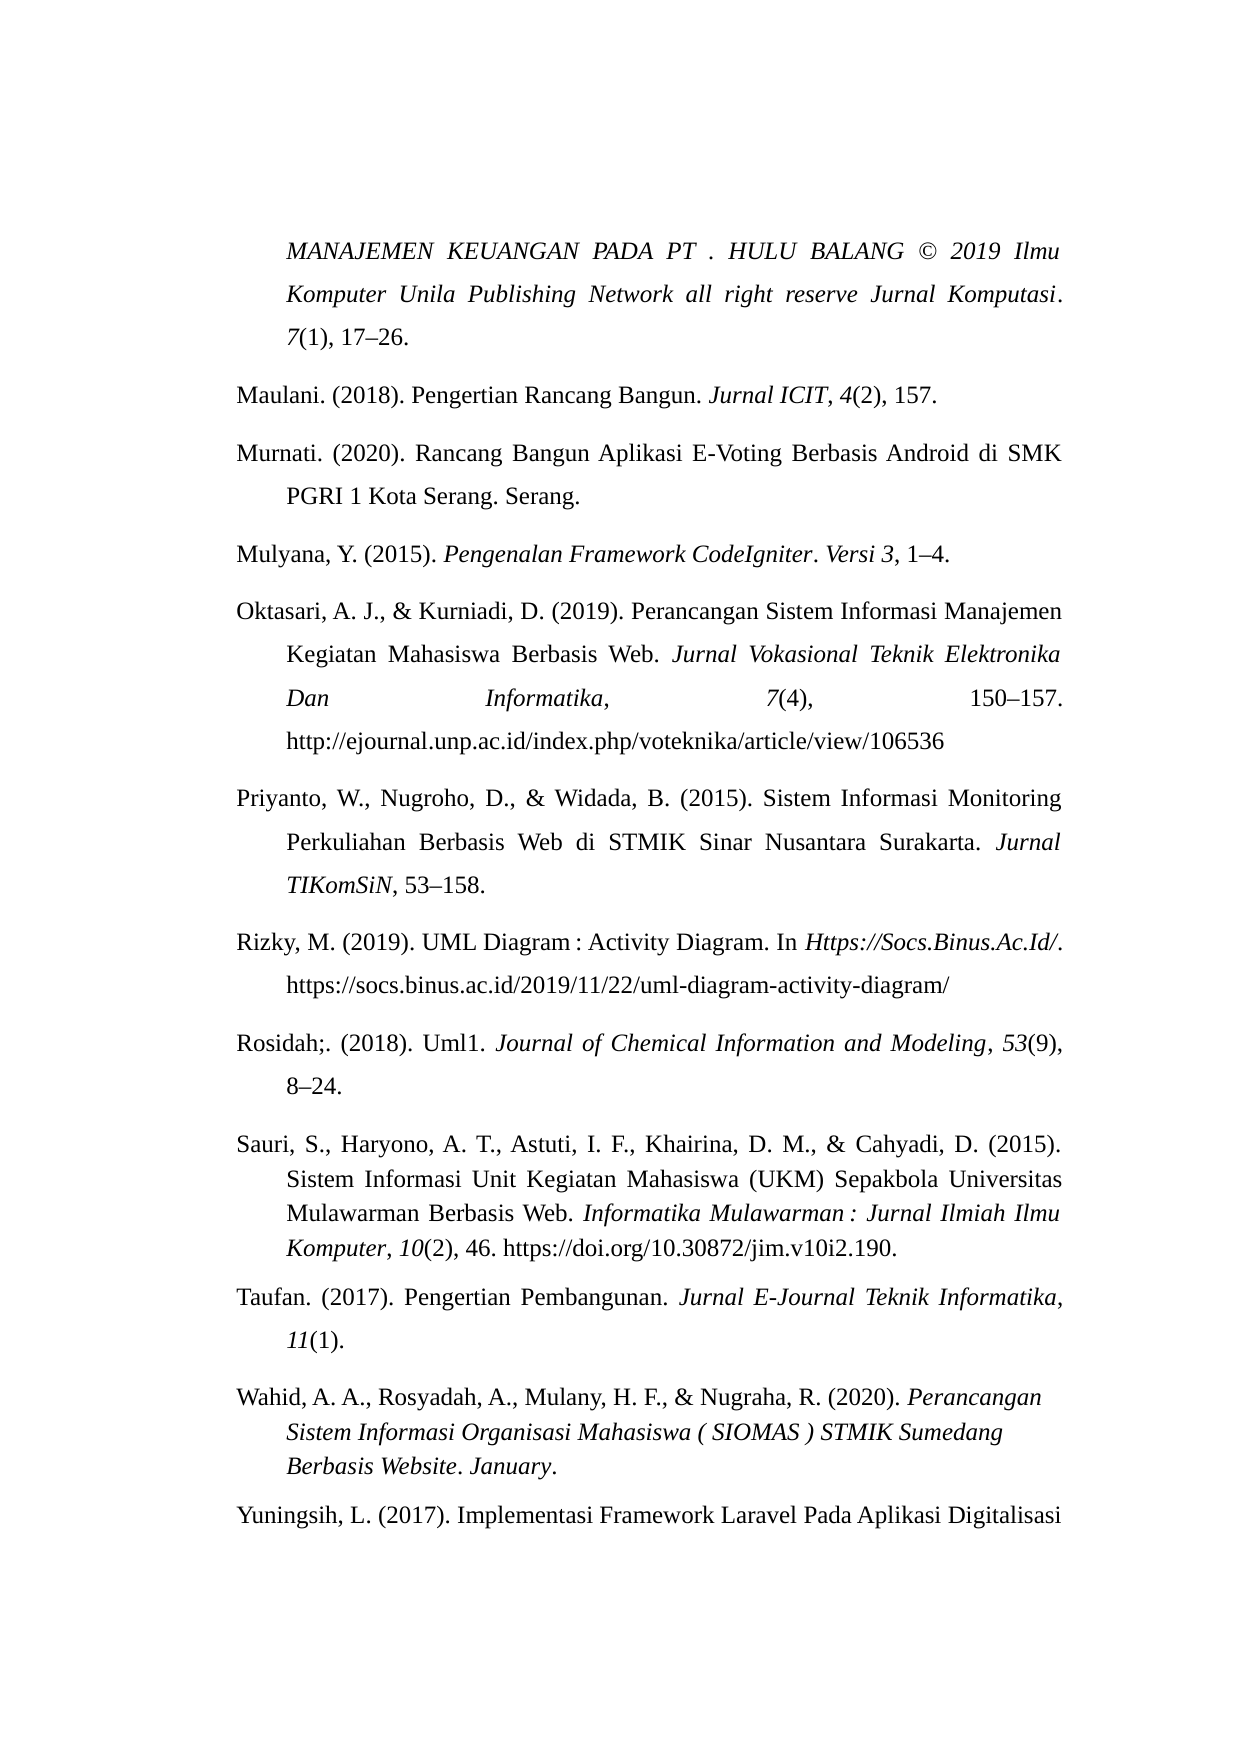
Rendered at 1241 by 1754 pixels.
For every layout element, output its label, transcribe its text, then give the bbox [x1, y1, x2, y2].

text Maulani. (2018). Pengertian Rancang Bangun. Jurnal ICIT, 4(2), 157. [236, 380, 1063, 409]
text Murnati. (2020). Rancang Bangun Aplikasi E-Voting Berbasis Android di SMK PGRI 1 Kota Serang. Serang. [236, 438, 1063, 510]
text Priyanto, W., Nugroho, D., & Widada, B. (2015). Sistem Informasi Monitoring Perkuliahan Berbasis Web di STMIK Sinar Nusantara Surakarta. Jurnal TIKomSiN, 53–158. [236, 783, 1063, 898]
text MANAJEMEN KEUANGAN PADA PT . HULU BALANG © 2019 Ilmu Komputer Unila Publishing Network all right reserve Jurnal Komputasi. 7(1), 17–26. [236, 236, 1063, 351]
text Oktasari, A. J., & Kurniadi, D. (2019). Perancangan Sistem Informasi Manajemen Kegiatan Mahasiswa Berbasis Web. Jurnal Vokasional Teknik Elektronika Dan Informatika, 7(4), 150–157. http://ejournal.unp.ac.id/index.php/voteknika/article/view/106536 [236, 596, 1063, 754]
text Wahid, A. A., Rosyadah, A., Mulany, H. F., & Nugraha, R. (2020). Perancangan Sistem Informasi Organisasi Mahasiswa ( SIOMAS ) STMIK Sumedang Berbasis Website. January. [236, 1382, 1063, 1480]
text Rosidah;. (2018). Uml1. Journal of Chemical Information and Modeling, 53(9), 8–24. [236, 1028, 1063, 1100]
text Rizky, M. (2019). UML Diagram : Activity Diagram. In Https://Socs.Binus.Ac.Id/. https://socs.binus.ac.id/2019/11/22/uml-diagram-activity-diagram/ [236, 927, 1063, 999]
text Yuningsih, L. (2017). Implementasi Framework Laravel Pada Aplikasi Digitalisasi [236, 1501, 1063, 1529]
text Sauri, S., Haryono, A. T., Astuti, I. F., Khairina, D. M., & Cahyadi, D. (2015). Sistem Informasi Unit Kegiatan Mahasiswa (UKM) Sepakbola Universitas Mulawarman Berbasis Web. Informatika Mulawarman : Jurnal Ilmiah Ilmu Komputer, 10(2), 46. https://doi.org/10.30872/jim.v10i2.190. [236, 1129, 1063, 1261]
text Taufan. (2017). Pengertian Pembangunan. Jurnal E-Journal Teknik Informatika, 11(1). [236, 1282, 1063, 1353]
text Mulyana, Y. (2015). Pengenalan Framework CodeIgniter. Versi 3, 1–4. [236, 539, 1063, 567]
